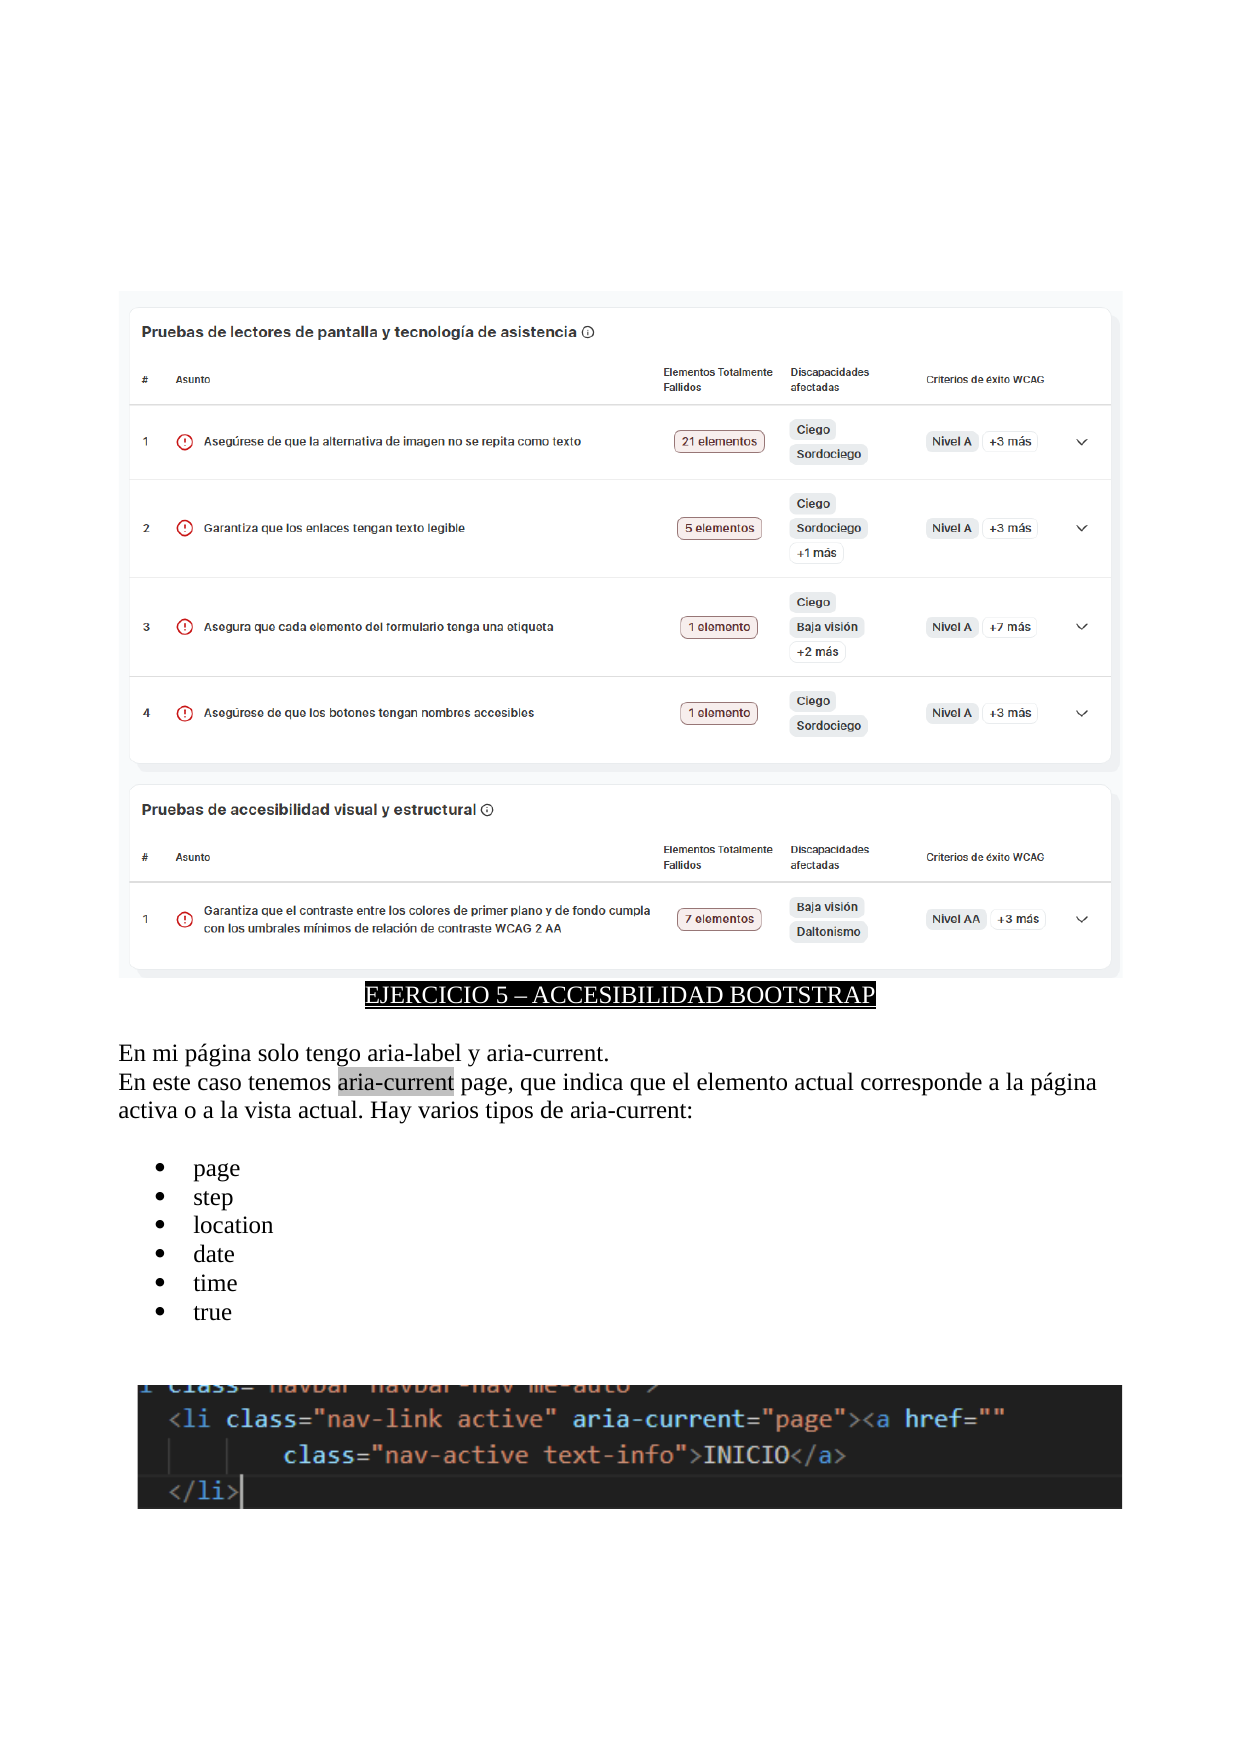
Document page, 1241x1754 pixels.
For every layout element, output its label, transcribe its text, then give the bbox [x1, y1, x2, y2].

text En mi página solo tengo aria-label y aria-current. [118, 1038, 1122, 1067]
list step [156, 1182, 1122, 1211]
list location [156, 1211, 1122, 1239]
text En este caso tenemos aria-current page, que indica que el elemento actual corresponde a la página activa o a la vista actual. Hay varios tipos de aria-current: [118, 1067, 1122, 1124]
list true [156, 1297, 1122, 1326]
list time [156, 1268, 1122, 1297]
list date [156, 1239, 1122, 1268]
list page [156, 1153, 1122, 1182]
text EJERCICIO 5 – ACCESIBILIDAD BOOTSTRAP [118, 981, 1122, 1009]
